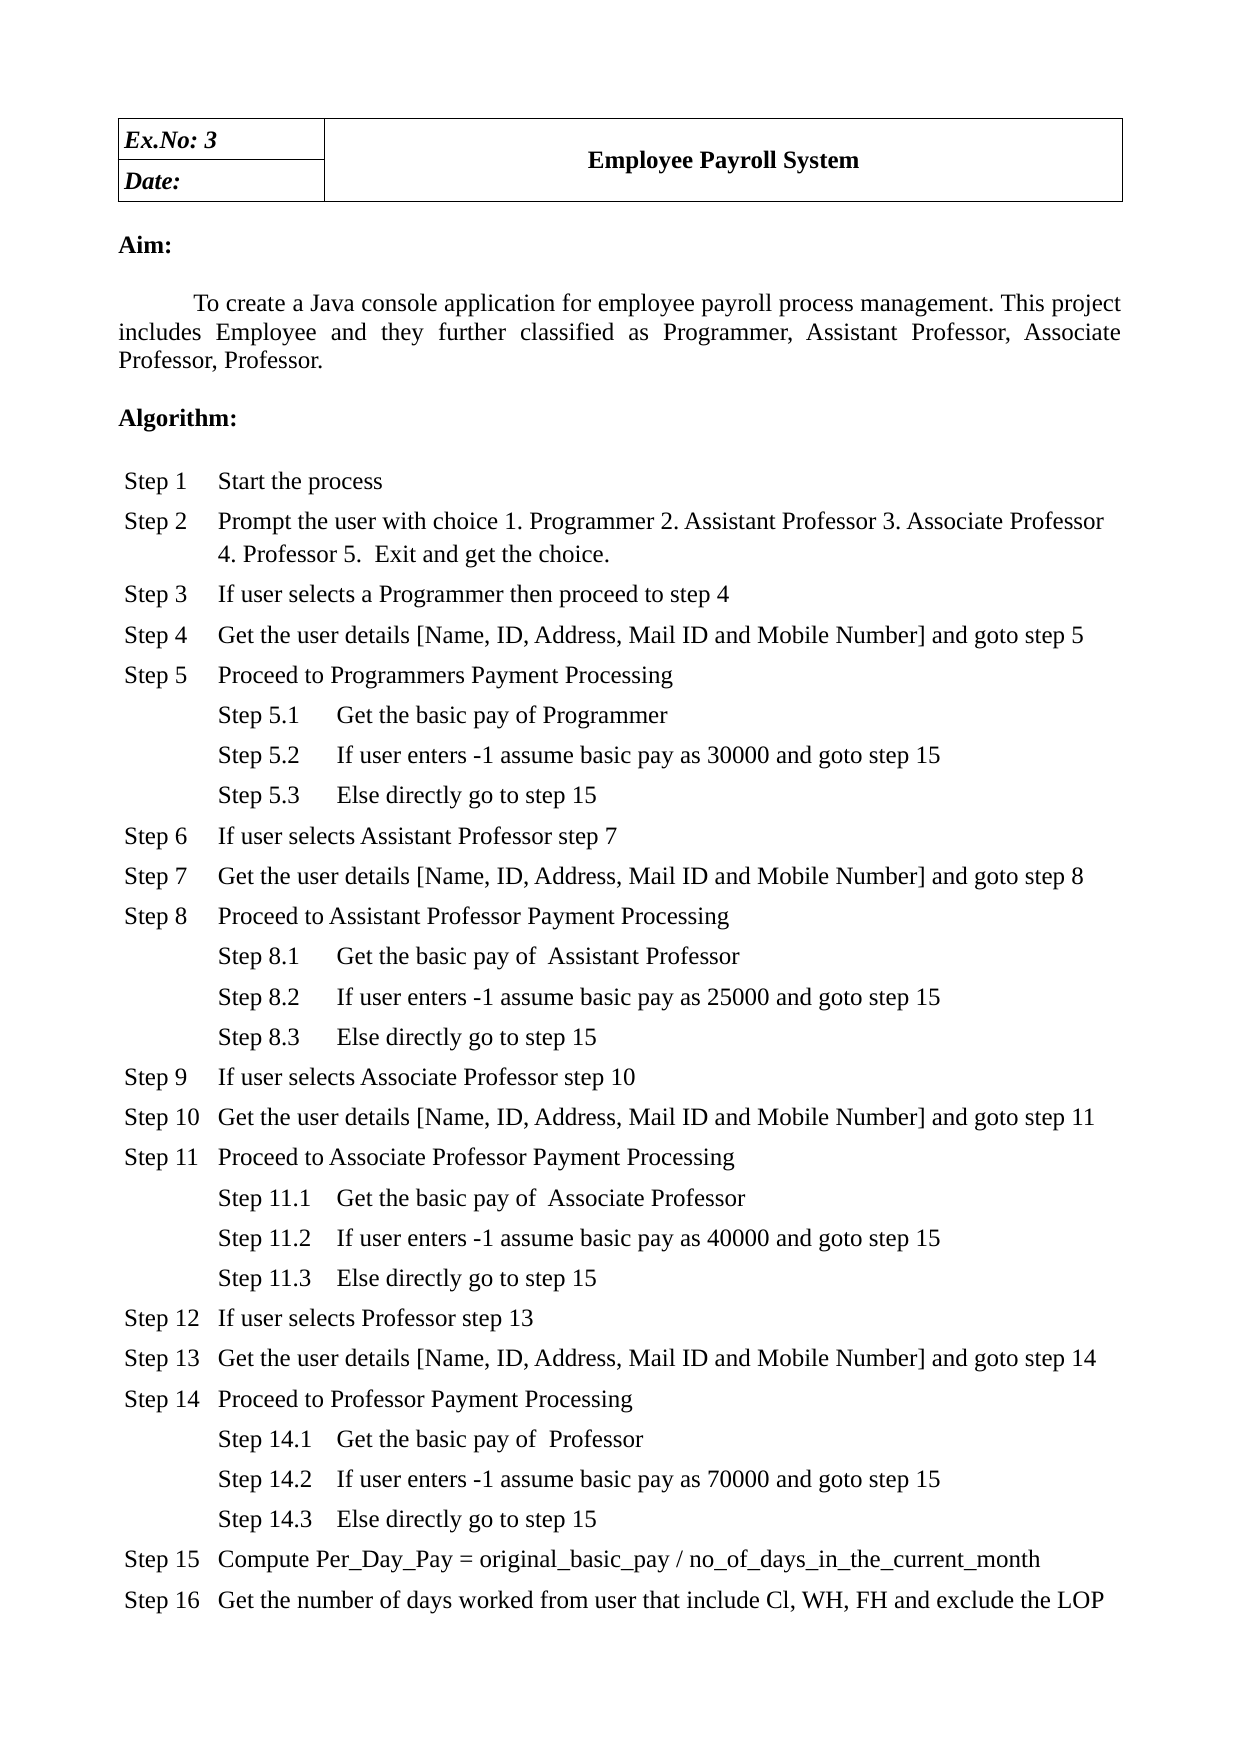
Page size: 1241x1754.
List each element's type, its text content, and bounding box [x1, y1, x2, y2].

table_cell Step 8.2 [212, 976, 331, 1016]
table_header Start the process [212, 460, 1123, 501]
table_cell [118, 735, 212, 775]
table_cell Step 5.1 [212, 695, 331, 735]
table_cell Step 14.2 [212, 1459, 331, 1499]
table_cell If user enters -1 assume basic pay as 25000 and goto step 15 [331, 976, 1123, 1016]
table_cell Step 8.1 [212, 936, 331, 976]
table_cell [118, 1258, 212, 1298]
table_cell Else directly go to step 15 [331, 1016, 1123, 1056]
table_cell Compute Per_Day_Pay = original_basic_pay / no_of_days_in_the_current_month [212, 1539, 1123, 1579]
table_header Step 1 [118, 460, 212, 501]
table_cell Get the basic pay of Professor [331, 1418, 1123, 1458]
table_cell Get the user details [Name, ID, Address, Mail ID and Mobile Number] and goto step 8 [212, 855, 1123, 896]
table_cell Proceed to Programmers Payment Processing [212, 654, 1123, 694]
table_cell Get the basic pay of Assistant Professor [331, 936, 1123, 976]
table_cell Step 14.1 [212, 1418, 331, 1458]
table_cell Get the number of days worked from user that include Cl, WH, FH and exclude the LOP [212, 1579, 1123, 1619]
table_cell Step 7 [118, 855, 212, 896]
table_cell Get the user details [Name, ID, Address, Mail ID and Mobile Number] and goto step 11 [212, 1097, 1123, 1137]
table_cell [118, 695, 212, 735]
table_cell Get the basic pay of Associate Professor [331, 1177, 1123, 1217]
table_cell Step 8 [118, 896, 212, 936]
table_cell Step 4 [118, 614, 212, 654]
table_cell Get the user details [Name, ID, Address, Mail ID and Mobile Number] and goto step 5 [212, 614, 1123, 654]
table_cell [118, 1499, 212, 1539]
table_cell Step 9 [118, 1056, 212, 1097]
table_cell Step 11.1 [212, 1177, 331, 1217]
table_cell If user selects a Programmer then proceed to step 4 [212, 574, 1123, 614]
table_cell If user enters -1 assume basic pay as 70000 and goto step 15 [331, 1459, 1123, 1499]
table_cell [118, 1418, 212, 1458]
table_cell Proceed to Professor Payment Processing [212, 1378, 1123, 1418]
table_cell Step 5 [118, 654, 212, 694]
table_cell Step 2 [118, 501, 212, 574]
table_cell [118, 775, 212, 815]
table_cell Else directly go to step 15 [331, 1499, 1123, 1539]
table_cell [118, 1217, 212, 1257]
table_cell Step 11.2 [212, 1217, 331, 1257]
table_cell [118, 1459, 212, 1499]
table_cell If user enters -1 assume basic pay as 40000 and goto step 15 [331, 1217, 1123, 1257]
table_header Employee Payroll System [325, 119, 1122, 201]
table_cell Step 13 [118, 1338, 212, 1378]
table_cell If user selects Assistant Professor step 7 [212, 815, 1123, 855]
table_cell Step 12 [118, 1298, 212, 1338]
table_cell Step 15 [118, 1539, 212, 1579]
table_cell [118, 1016, 212, 1056]
table_header Ex.No: 3 [119, 119, 324, 159]
table_cell Step 5.2 [212, 735, 331, 775]
table_cell Get the user details [Name, ID, Address, Mail ID and Mobile Number] and goto step 14 [212, 1338, 1123, 1378]
table_cell Step 3 [118, 574, 212, 614]
table_cell Get the basic pay of Programmer [331, 695, 1123, 735]
table_cell If user selects Professor step 13 [212, 1298, 1123, 1338]
table_cell [118, 1177, 212, 1217]
table_cell Step 14.3 [212, 1499, 331, 1539]
table_cell If user selects Associate Professor step 10 [212, 1056, 1123, 1097]
table_cell Step 10 [118, 1097, 212, 1137]
table_cell Step 11 [118, 1137, 212, 1177]
table_cell Proceed to Associate Professor Payment Processing [212, 1137, 1123, 1177]
table_cell Step 14 [118, 1378, 212, 1418]
table_cell Step 6 [118, 815, 212, 855]
table_cell Date: [119, 160, 324, 201]
table_cell Step 11.3 [212, 1258, 331, 1298]
table_cell [118, 936, 212, 976]
table_cell [118, 976, 212, 1016]
table_cell If user enters -1 assume basic pay as 30000 and goto step 15 [331, 735, 1123, 775]
table_cell Else directly go to step 15 [331, 1258, 1123, 1298]
table_cell Else directly go to step 15 [331, 775, 1123, 815]
table_cell Prompt the user with choice 1. Programmer 2. Assistant Professor 3. Associate Professor 4. Professor 5. Exit and get the choice. [212, 501, 1123, 574]
table_cell Step 8.3 [212, 1016, 331, 1056]
text Algorithm: [118, 403, 1122, 432]
table_cell Proceed to Assistant Professor Payment Processing [212, 896, 1123, 936]
text Aim: [118, 230, 1122, 259]
table_cell Step 16 [118, 1579, 212, 1619]
text To create a Java console application for employee payroll process management. This project includes Employee and they further classified as Programmer, Assistant Professor, Associate Professor, Professor. [118, 288, 1122, 374]
table_cell Step 5.3 [212, 775, 331, 815]
